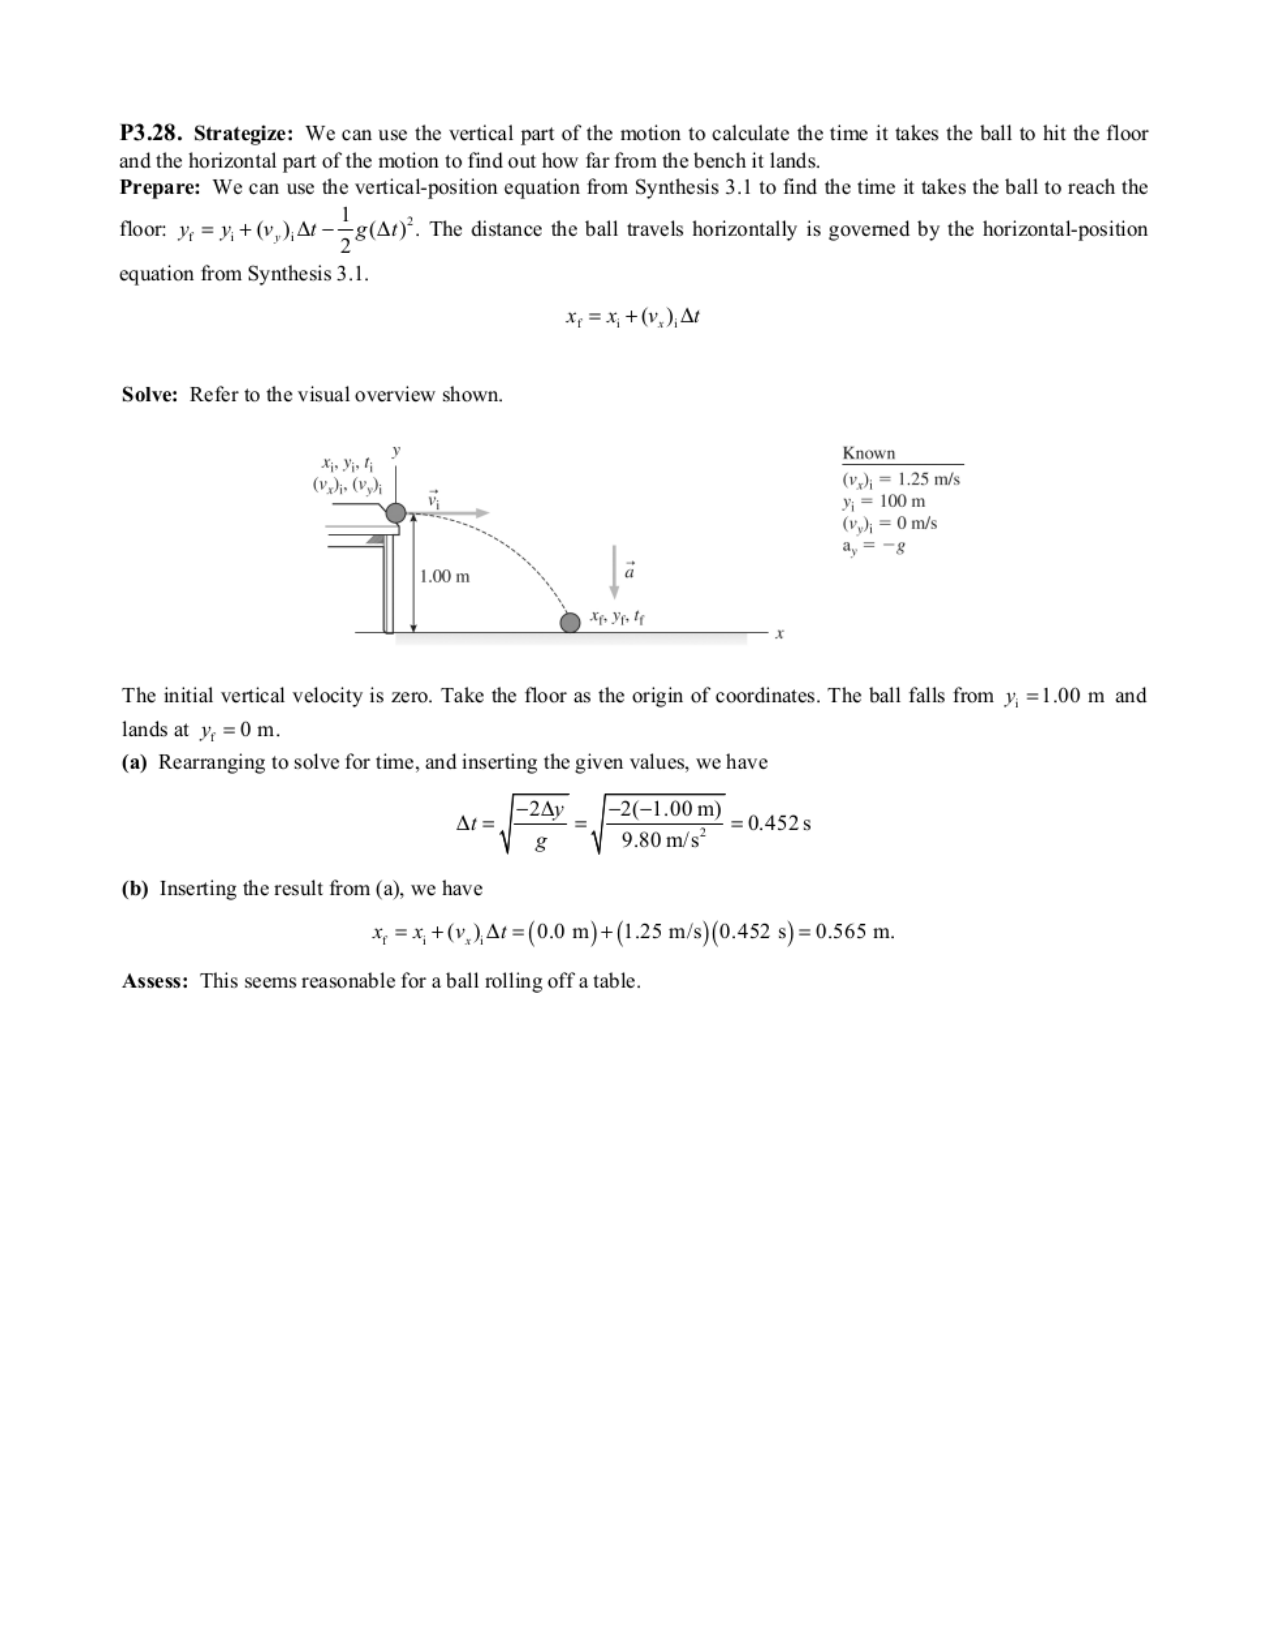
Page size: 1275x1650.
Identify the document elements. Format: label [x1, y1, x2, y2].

picture [118, 378, 1157, 993]
picture [118, 118, 1157, 350]
